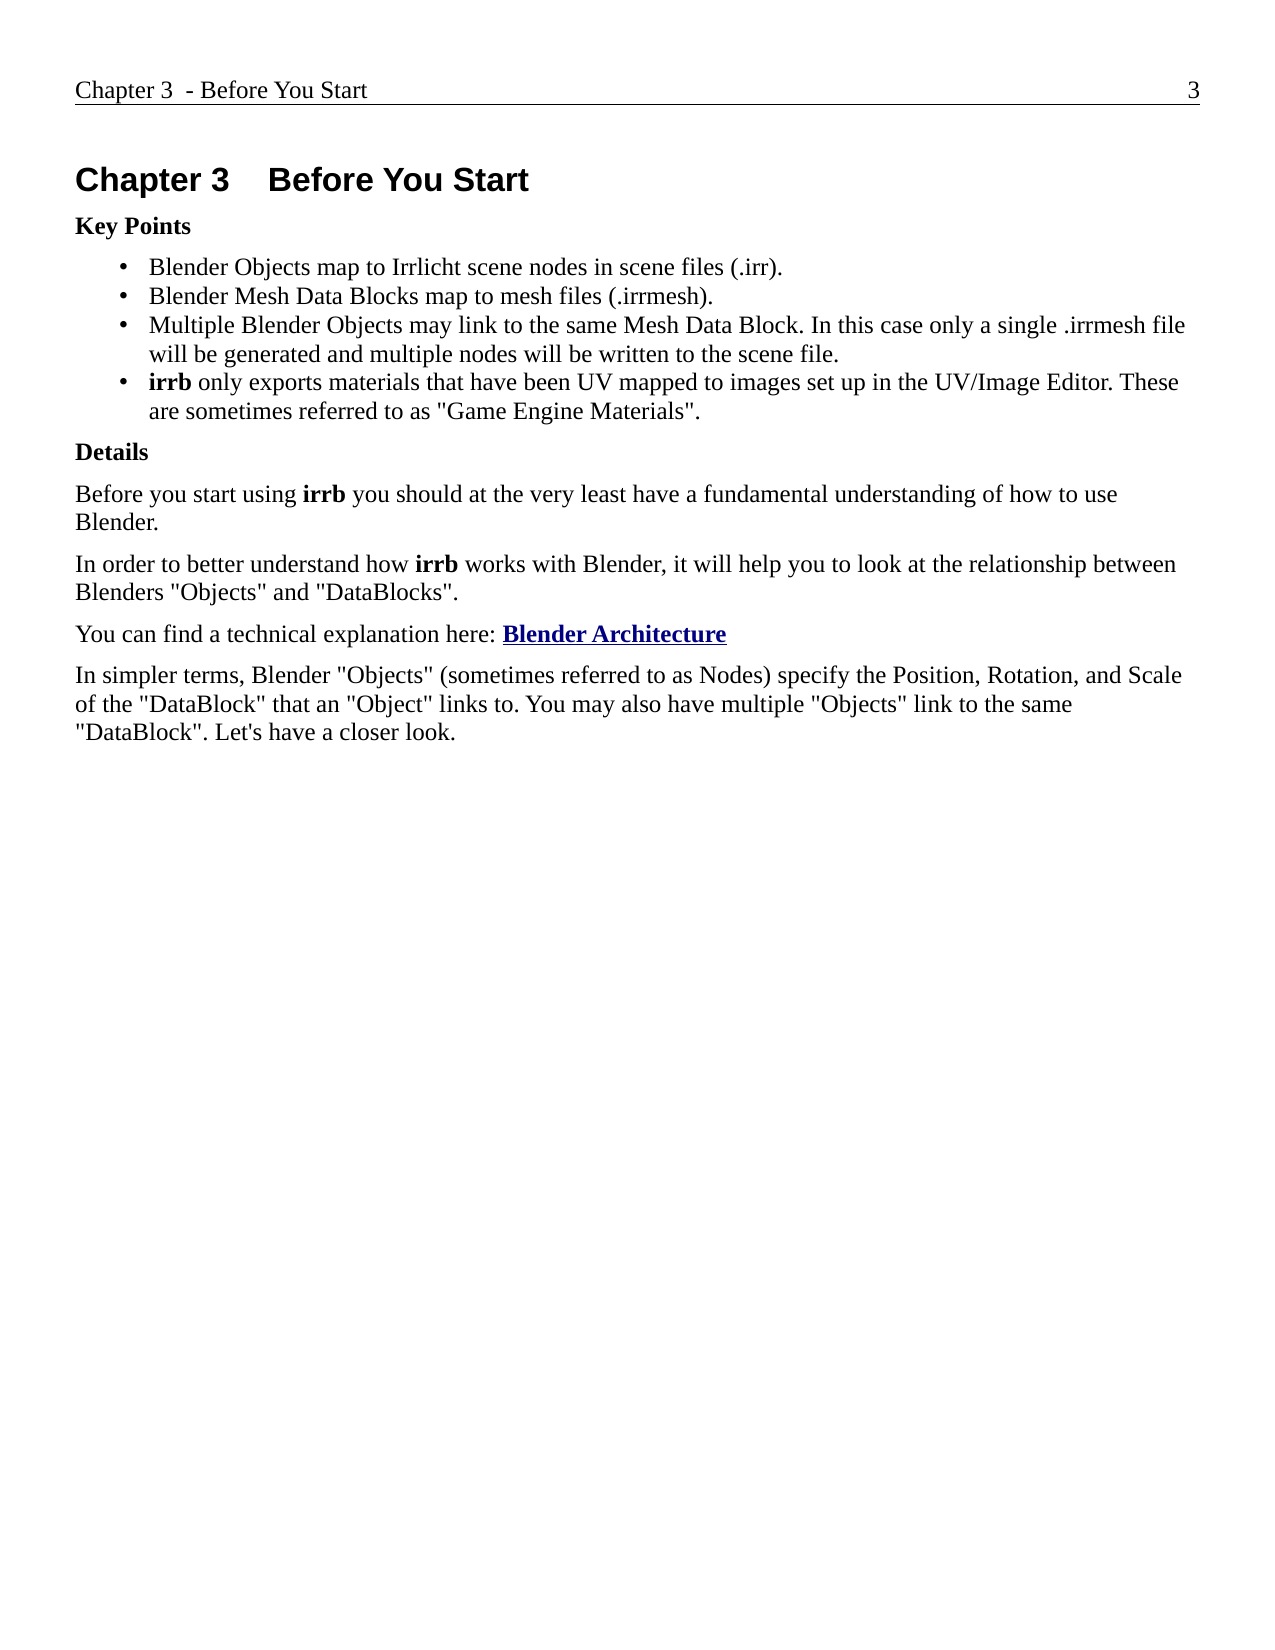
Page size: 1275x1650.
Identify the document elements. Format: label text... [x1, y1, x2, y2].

list Blender Mesh Data Blocks map to mesh files (.irrmesh). [119, 281, 1200, 310]
list Multiple Blender Objects may link to the same Mesh Data Block. In this case only a single .irrmesh file will be generated and multiple nodes will be written to the scene file. [119, 310, 1200, 367]
text In order to better understand how irrb works with Blender, it will help you to look at the relationship between Blenders "Objects" and "DataBlocks". [75, 549, 1200, 606]
text Key Points [75, 211, 1200, 240]
text You can find a technical explanation here: Blender Architecture [75, 619, 1200, 647]
text In simpler terms, Blender "Objects" (sometimes referred to as Nodes) specify the Position, Rotation, and Scale of the "DataBlock" that an "Object" links to. You may also have multiple "Objects" link to the same "DataBlock". Let's have a closer look. [75, 660, 1200, 746]
text Details [75, 437, 1200, 466]
list irrb only exports materials that have been UV mapped to images set up in the UV/Image Editor. These are sometimes referred to as "Game Engine Materials". [119, 367, 1200, 425]
subtitle Before You Start [75, 160, 1200, 199]
text Before you start using irrb you should at the very least have a fundamental understanding of how to use Blender. [75, 479, 1200, 536]
list Blender Objects map to Irrlicht scene nodes in scene files (.irr). [119, 252, 1200, 281]
